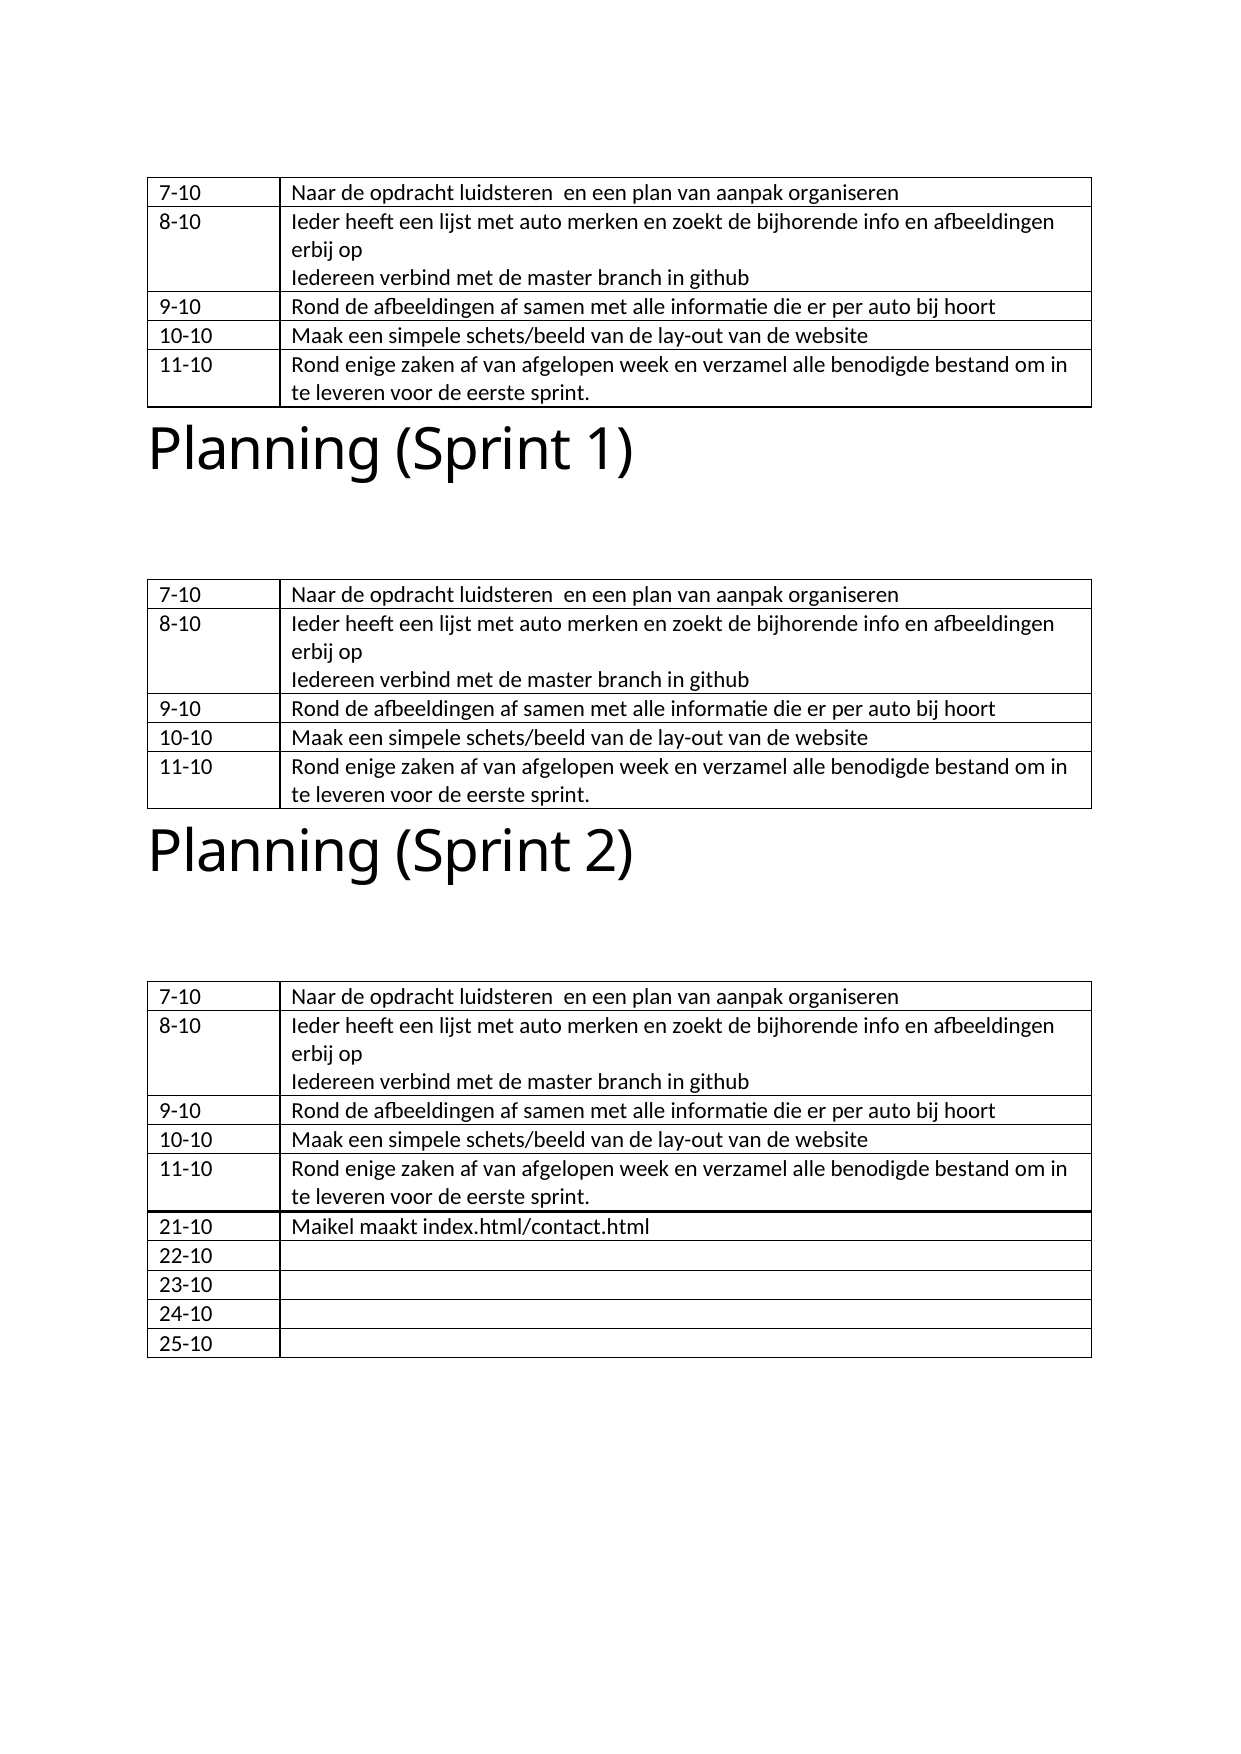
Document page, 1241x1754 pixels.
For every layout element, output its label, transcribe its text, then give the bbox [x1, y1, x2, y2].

table_cell 9-10 [148, 694, 279, 722]
table_cell Rond enige zaken af van afgelopen week en verzamel alle benodigde bestand om in te leveren voor de eerste sprint. [281, 1154, 1091, 1210]
table_cell [281, 1329, 1091, 1357]
table_cell Rond enige zaken af van afgelopen week en verzamel alle benodigde bestand om in te leveren voor de eerste sprint. [281, 350, 1091, 406]
table_header 7-10 [148, 178, 279, 206]
table_cell 25-10 [148, 1329, 279, 1357]
table_cell [281, 1271, 1091, 1298]
table_cell 11-10 [148, 752, 279, 808]
table_cell Rond de afbeeldingen af samen met alle informatie die er per auto bij hoort [281, 694, 1091, 722]
table_cell 8-10 [148, 609, 279, 693]
table_header 21-10 [148, 1213, 279, 1240]
table_cell 9-10 [148, 1096, 279, 1124]
text Planning (Sprint 2) [148, 809, 1093, 889]
table_cell 8-10 [148, 207, 279, 291]
text Planning (Sprint 1) [148, 407, 1093, 487]
table_cell 23-10 [148, 1271, 279, 1298]
table_cell 10-10 [148, 1125, 279, 1153]
table_cell 22-10 [148, 1241, 279, 1269]
table_cell 24-10 [148, 1300, 279, 1328]
table_cell Maak een simpele schets/beeld van de lay-out van de website [281, 1125, 1091, 1153]
table_cell Maak een simpele schets/beeld van de lay-out van de website [281, 723, 1091, 751]
table_cell [281, 1300, 1091, 1328]
table_cell 11-10 [148, 1154, 279, 1210]
table_cell Rond enige zaken af van afgelopen week en verzamel alle benodigde bestand om in te leveren voor de eerste sprint. [281, 752, 1091, 808]
table_cell Ieder heeft een lijst met auto merken en zoekt de bijhorende info en afbeeldingen erbij op Iedereen verbind met de master branch in github [281, 207, 1091, 291]
table_cell Rond de afbeeldingen af samen met alle informatie die er per auto bij hoort [281, 292, 1091, 320]
table_cell 11-10 [148, 350, 279, 406]
table_cell Maak een simpele schets/beeld van de lay-out van de website [281, 321, 1091, 349]
table_header Naar de opdracht luidsteren en een plan van aanpak organiseren [281, 982, 1091, 1010]
table_cell [281, 1241, 1091, 1269]
table_cell 8-10 [148, 1011, 279, 1095]
table_cell 9-10 [148, 292, 279, 320]
table_header Naar de opdracht luidsteren en een plan van aanpak organiseren [281, 580, 1091, 608]
table_cell Ieder heeft een lijst met auto merken en zoekt de bijhorende info en afbeeldingen erbij op Iedereen verbind met de master branch in github [281, 609, 1091, 693]
table_header Maikel maakt index.html/contact.html [281, 1213, 1091, 1240]
table_cell 10-10 [148, 723, 279, 751]
table_header 7-10 [148, 580, 279, 608]
table_header Naar de opdracht luidsteren en een plan van aanpak organiseren [281, 178, 1091, 206]
table_cell Rond de afbeeldingen af samen met alle informatie die er per auto bij hoort [281, 1096, 1091, 1124]
table_cell 10-10 [148, 321, 279, 349]
table_header 7-10 [148, 982, 279, 1010]
table_cell Ieder heeft een lijst met auto merken en zoekt de bijhorende info en afbeeldingen erbij op Iedereen verbind met de master branch in github [281, 1011, 1091, 1095]
